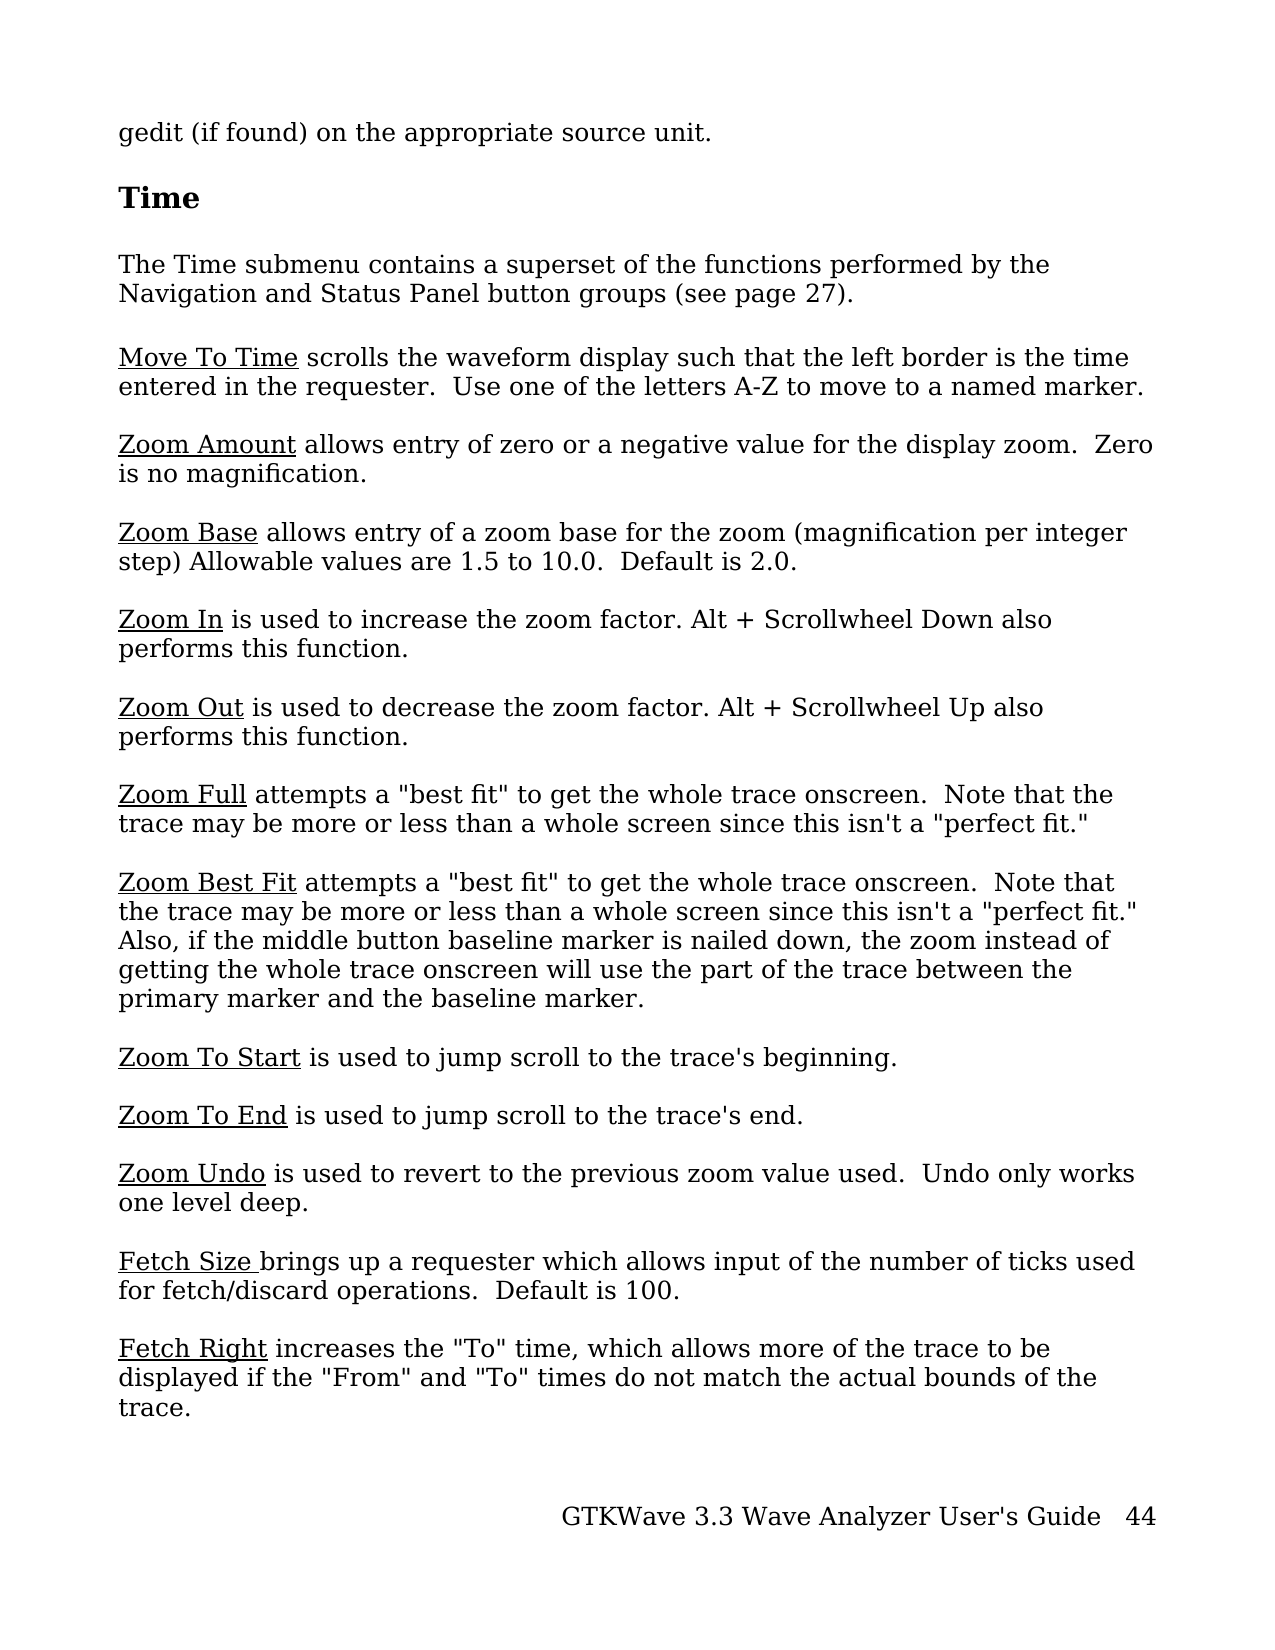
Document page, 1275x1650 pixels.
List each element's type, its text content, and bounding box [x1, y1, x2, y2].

text Zoom To Start is used to jump scroll to the trace's beginning. [118, 1043, 1157, 1072]
text Move To Time scrolls the waveform display such that the left border is the time entered in the requester. Use one of the letters A-Z to move to a named marker. [118, 343, 1157, 401]
text Zoom Undo is used to revert to the previous zoom value used. Undo only works one level deep. [118, 1159, 1157, 1218]
text Fetch Right increases the "To" time, which allows more of the trace to be displayed if the "From" and "To" times do not match the actual bounds of the trace. [118, 1334, 1157, 1422]
text Zoom Out is used to decrease the zoom factor. Alt + Scrollwheel Up also performs this function. [118, 693, 1157, 751]
text Fetch Size brings up a requester which allows input of the number of ticks used for fetch/discard operations. Default is 100. [118, 1247, 1157, 1305]
text Zoom To End is used to jump scroll to the trace's end. [118, 1101, 1157, 1130]
text Zoom Full attempts a "best fit" to get the whole trace onscreen. Note that the trace may be more or less than a whole screen since this isn't a "perfect fit." [118, 780, 1157, 838]
text The Time submenu contains a superset of the functions performed by the Navigation and Status Panel button groups (see page 27). [118, 250, 1157, 308]
text Zoom In is used to increase the zoom factor. Alt + Scrollwheel Down also performs this function. [118, 605, 1157, 663]
text Zoom Amount allows entry of zero or a negative value for the display zoom. Zero is no magnification. [118, 430, 1157, 488]
text Zoom Best Fit attempts a "best fit" to get the whole trace onscreen. Note that the trace may be more or less than a whole screen since this isn't a "perfect fit." Also, if the middle button baseline marker is nailed down, the zoom instead of getting the whole trace onscreen will use the part of the trace between the primary marker and the baseline marker. [118, 868, 1157, 1013]
subtitle Time [118, 182, 1157, 216]
text gedit (if found) on the appropriate source unit. [118, 118, 1157, 147]
text Zoom Base allows entry of a zoom base for the zoom (magnification per integer step) Allowable values are 1.5 to 10.0. Default is 2.0. [118, 518, 1157, 576]
